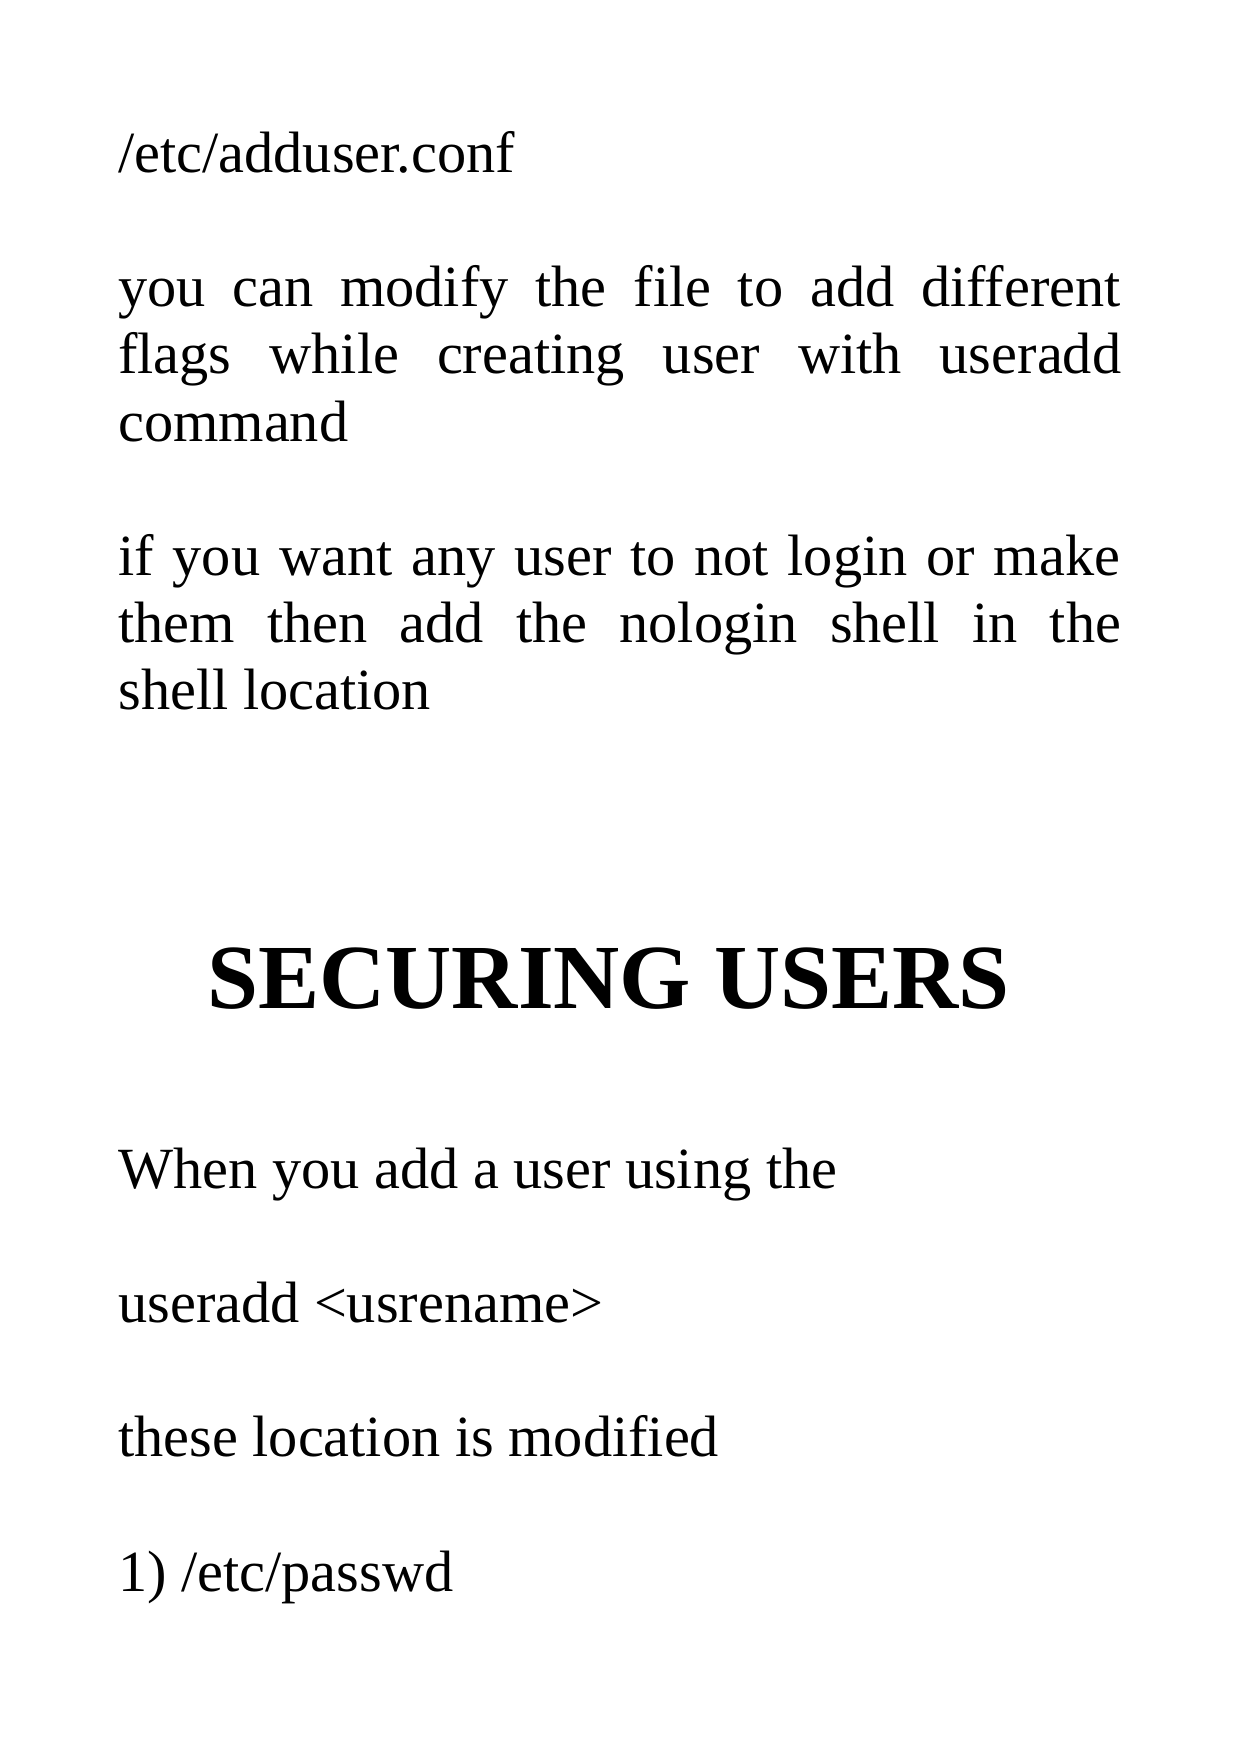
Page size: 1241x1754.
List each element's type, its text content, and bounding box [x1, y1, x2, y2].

text When you add a user using the [118, 1134, 1122, 1201]
text these location is modified [118, 1402, 1122, 1469]
text if you want any user to not login or make them then add the nologin shell in the shell location [118, 521, 1122, 722]
text /etc/adduser.conf [118, 118, 1122, 185]
text you can modify the file to add different flags while creating user with useradd command [118, 252, 1122, 453]
text 1) /etc/passwd [118, 1536, 1122, 1603]
text SECURING USERS [118, 923, 1122, 1028]
text useradd <usrename> [118, 1268, 1122, 1335]
